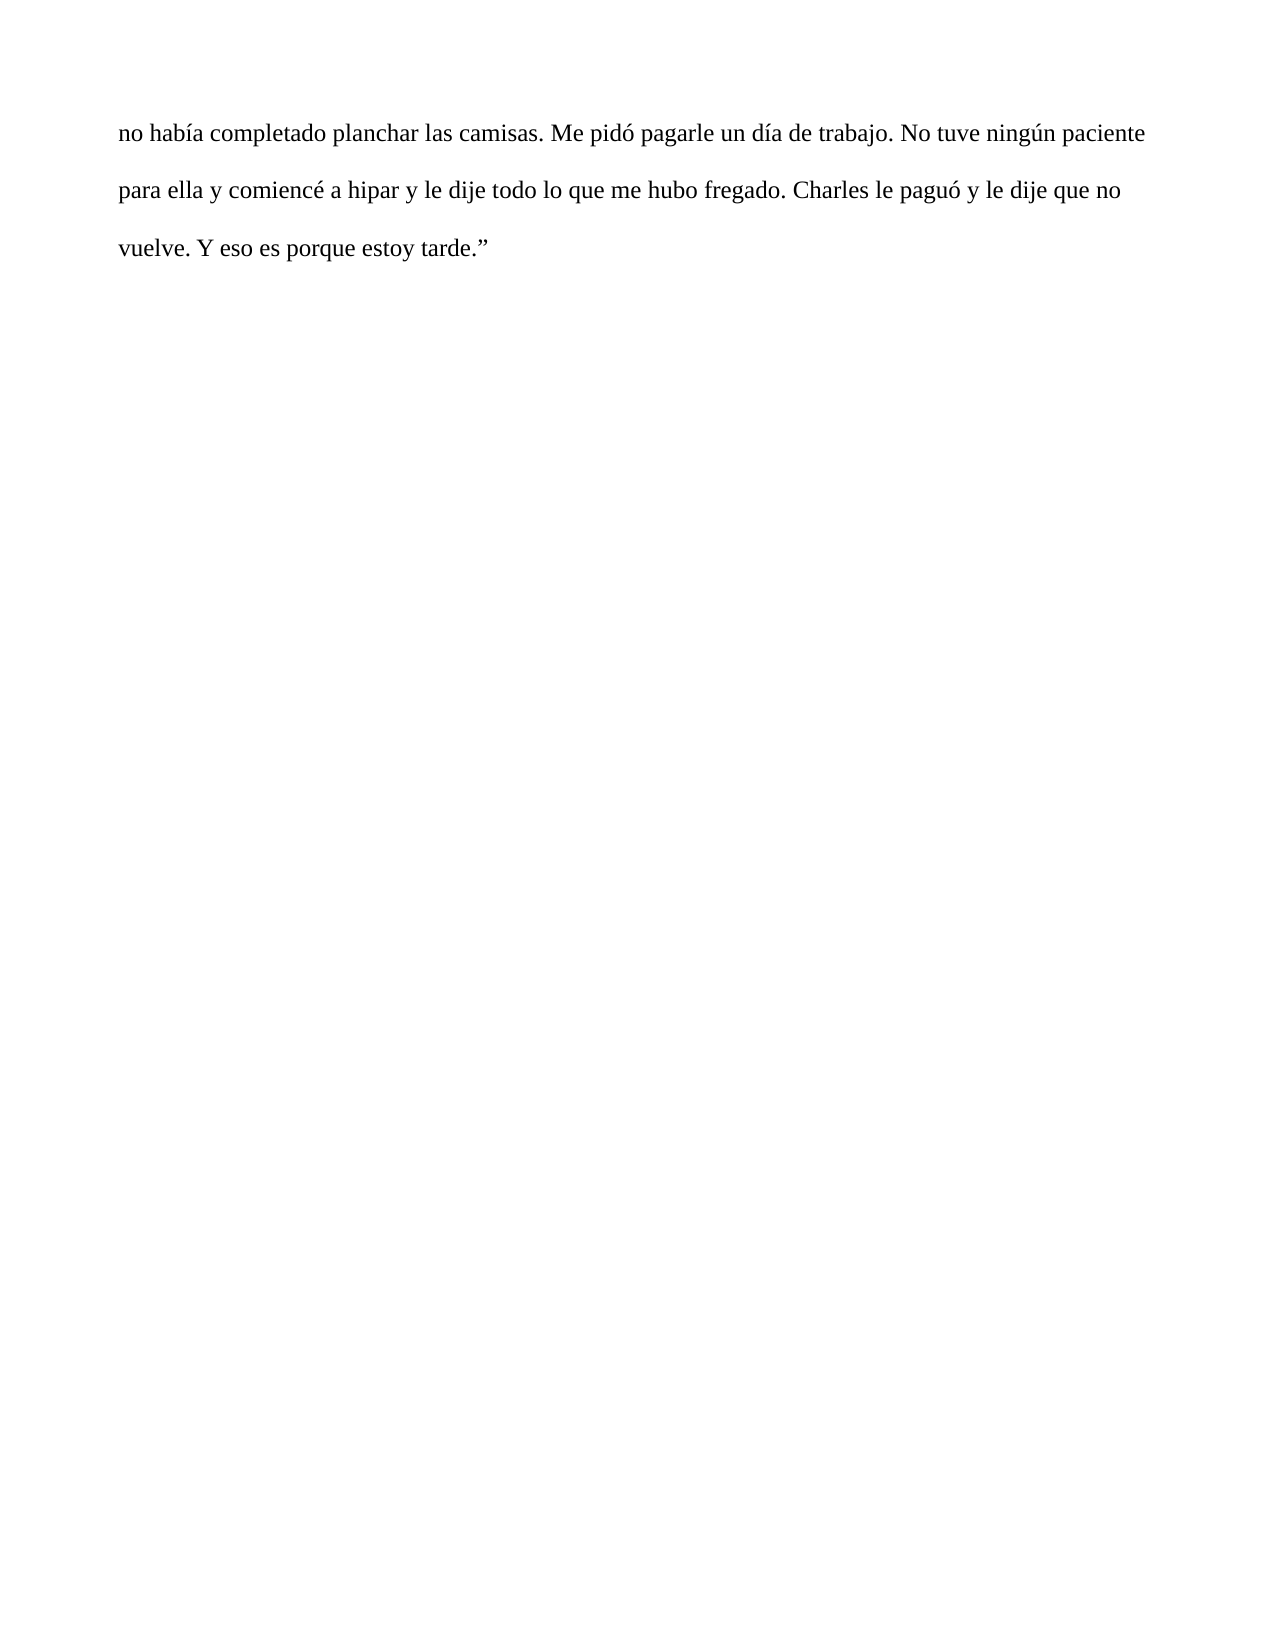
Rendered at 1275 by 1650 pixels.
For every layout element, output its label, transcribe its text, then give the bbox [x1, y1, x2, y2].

text no había completado planchar las camisas. Me pidó pagarle un día de trabajo. No tuve ningún paciente para ella y comiencé a hipar y le dije todo lo que me hubo fregado. Charles le paguó y le dije que no vuelve. Y eso es porque estoy tarde.” [118, 118, 1157, 262]
